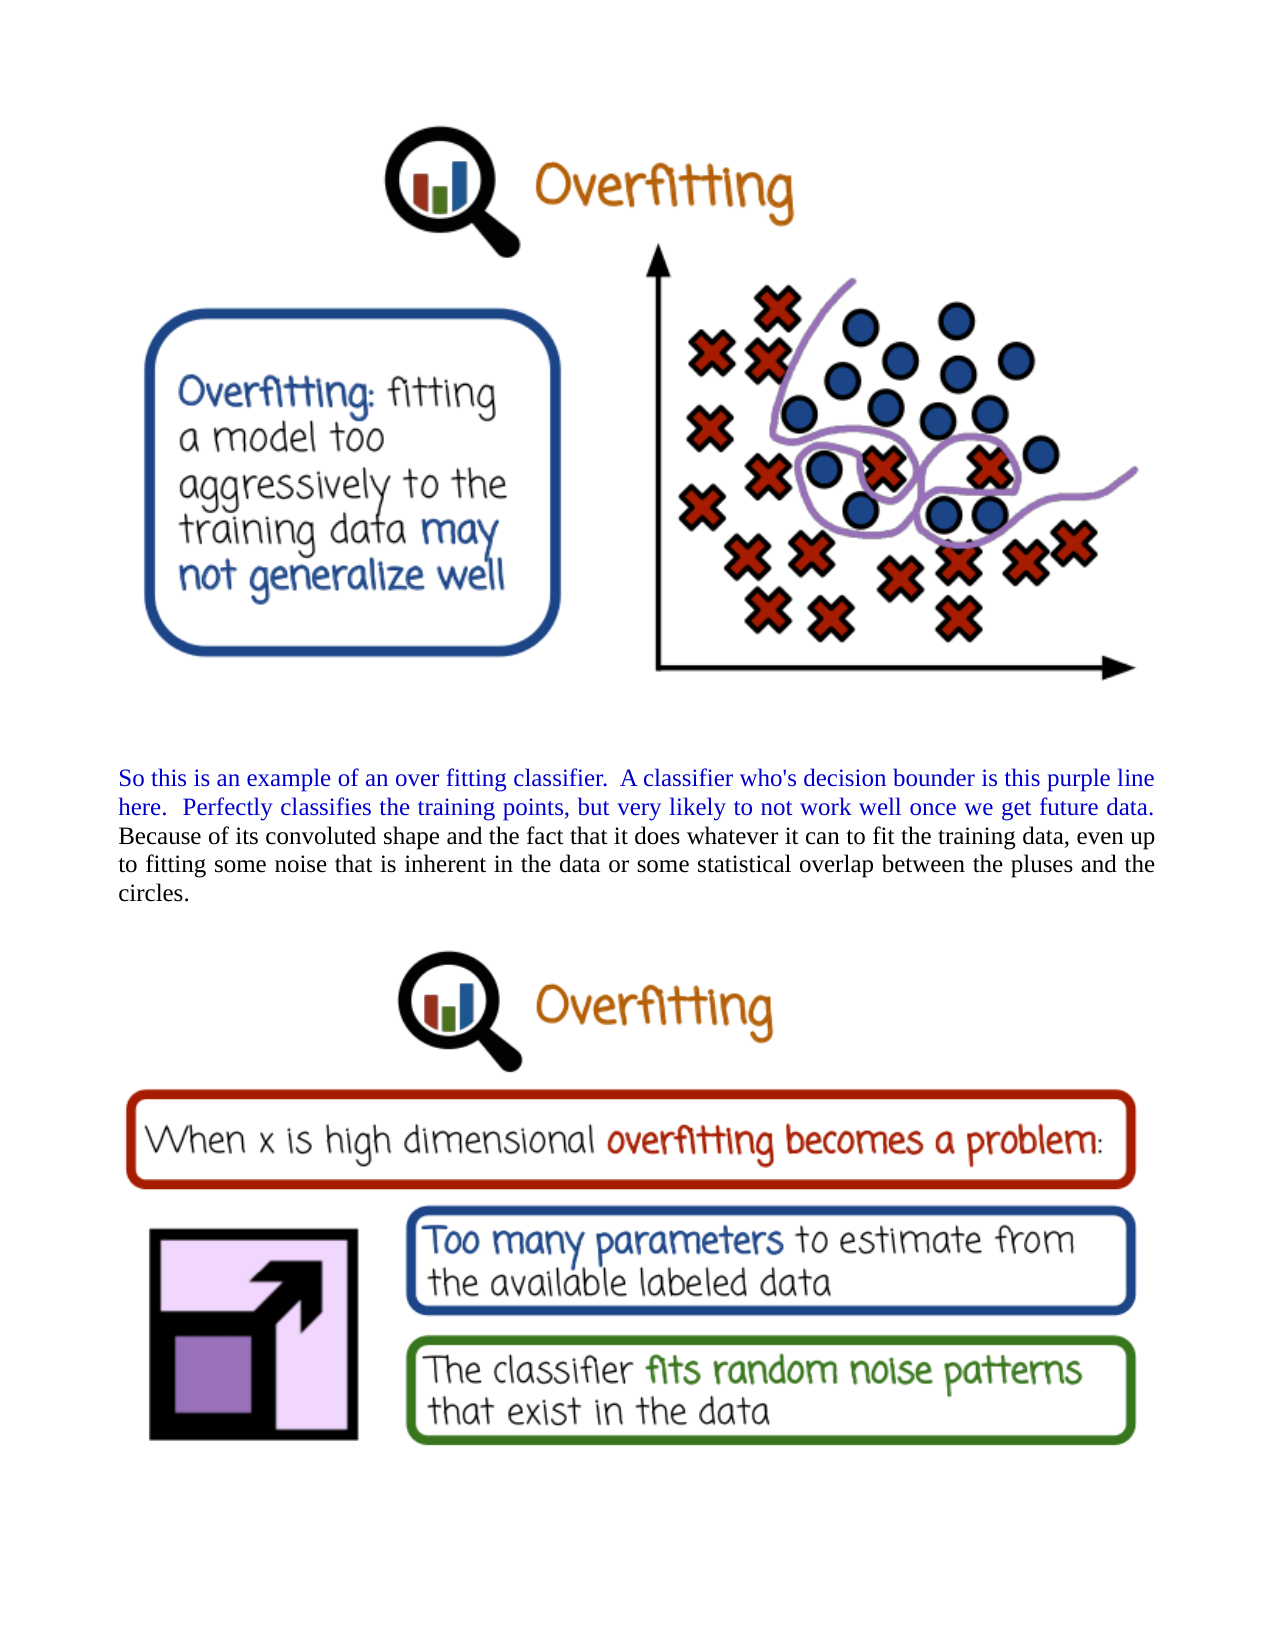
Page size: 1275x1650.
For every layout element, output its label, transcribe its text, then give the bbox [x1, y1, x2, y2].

text So this is an example of an over fitting classifier. A classifier who's decision bounder is this purple line here. Perfectly classifies the training points, but very likely to not work well once we get future data. Because of its convoluted shape and the fact that it does whatever it can to fit the training data, even up to fitting some noise that is inherent in the data or some statistical overlap between the pluses and the circles. [118, 763, 1157, 907]
picture [118, 935, 1157, 1471]
picture [118, 118, 1157, 706]
